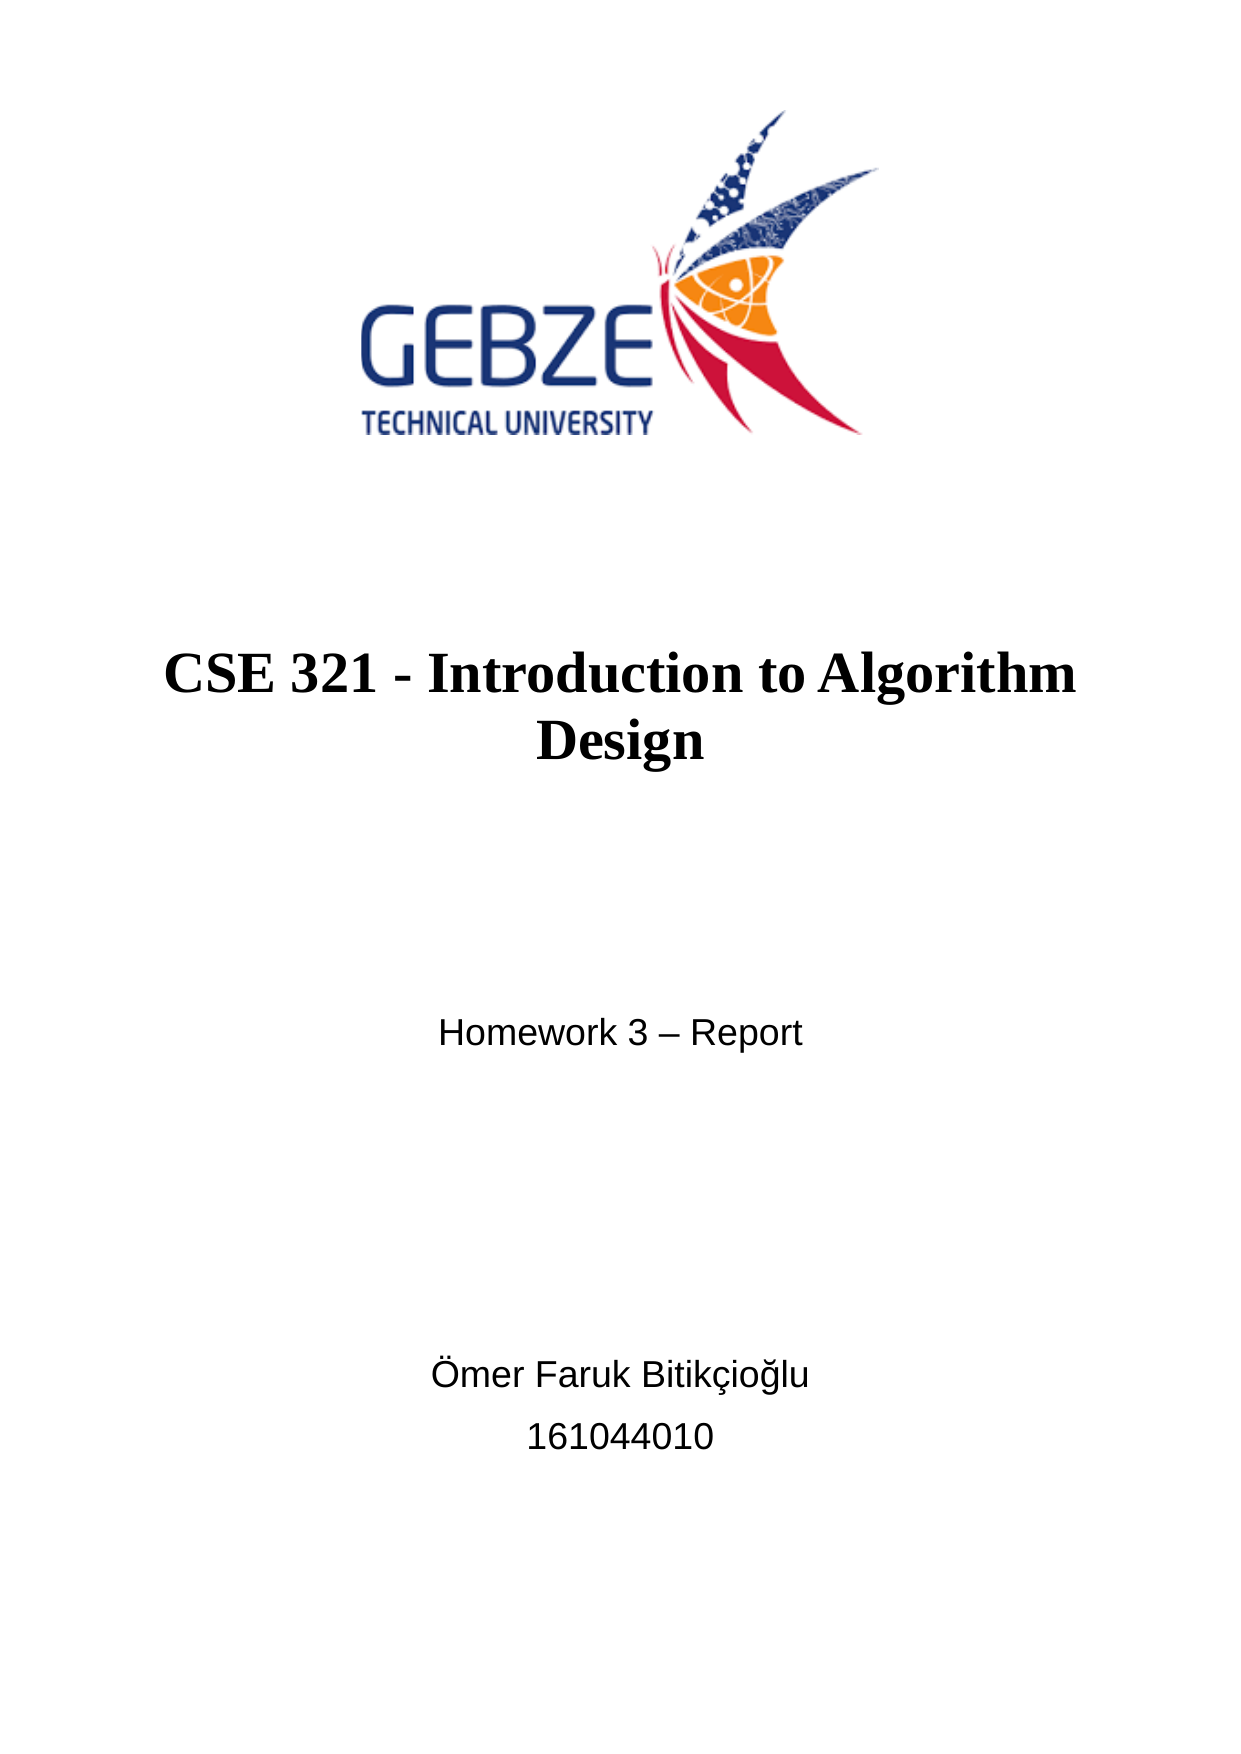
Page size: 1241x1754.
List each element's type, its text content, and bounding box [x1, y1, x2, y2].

picture [361, 110, 879, 435]
subtitle 161044010 [118, 1414, 1122, 1457]
subtitle Homework 3 – Report [118, 1010, 1122, 1053]
subtitle Ömer Faruk Bitikçioğlu [118, 1352, 1122, 1396]
title CSE 321 - Introduction to Algorithm Design [118, 638, 1122, 772]
